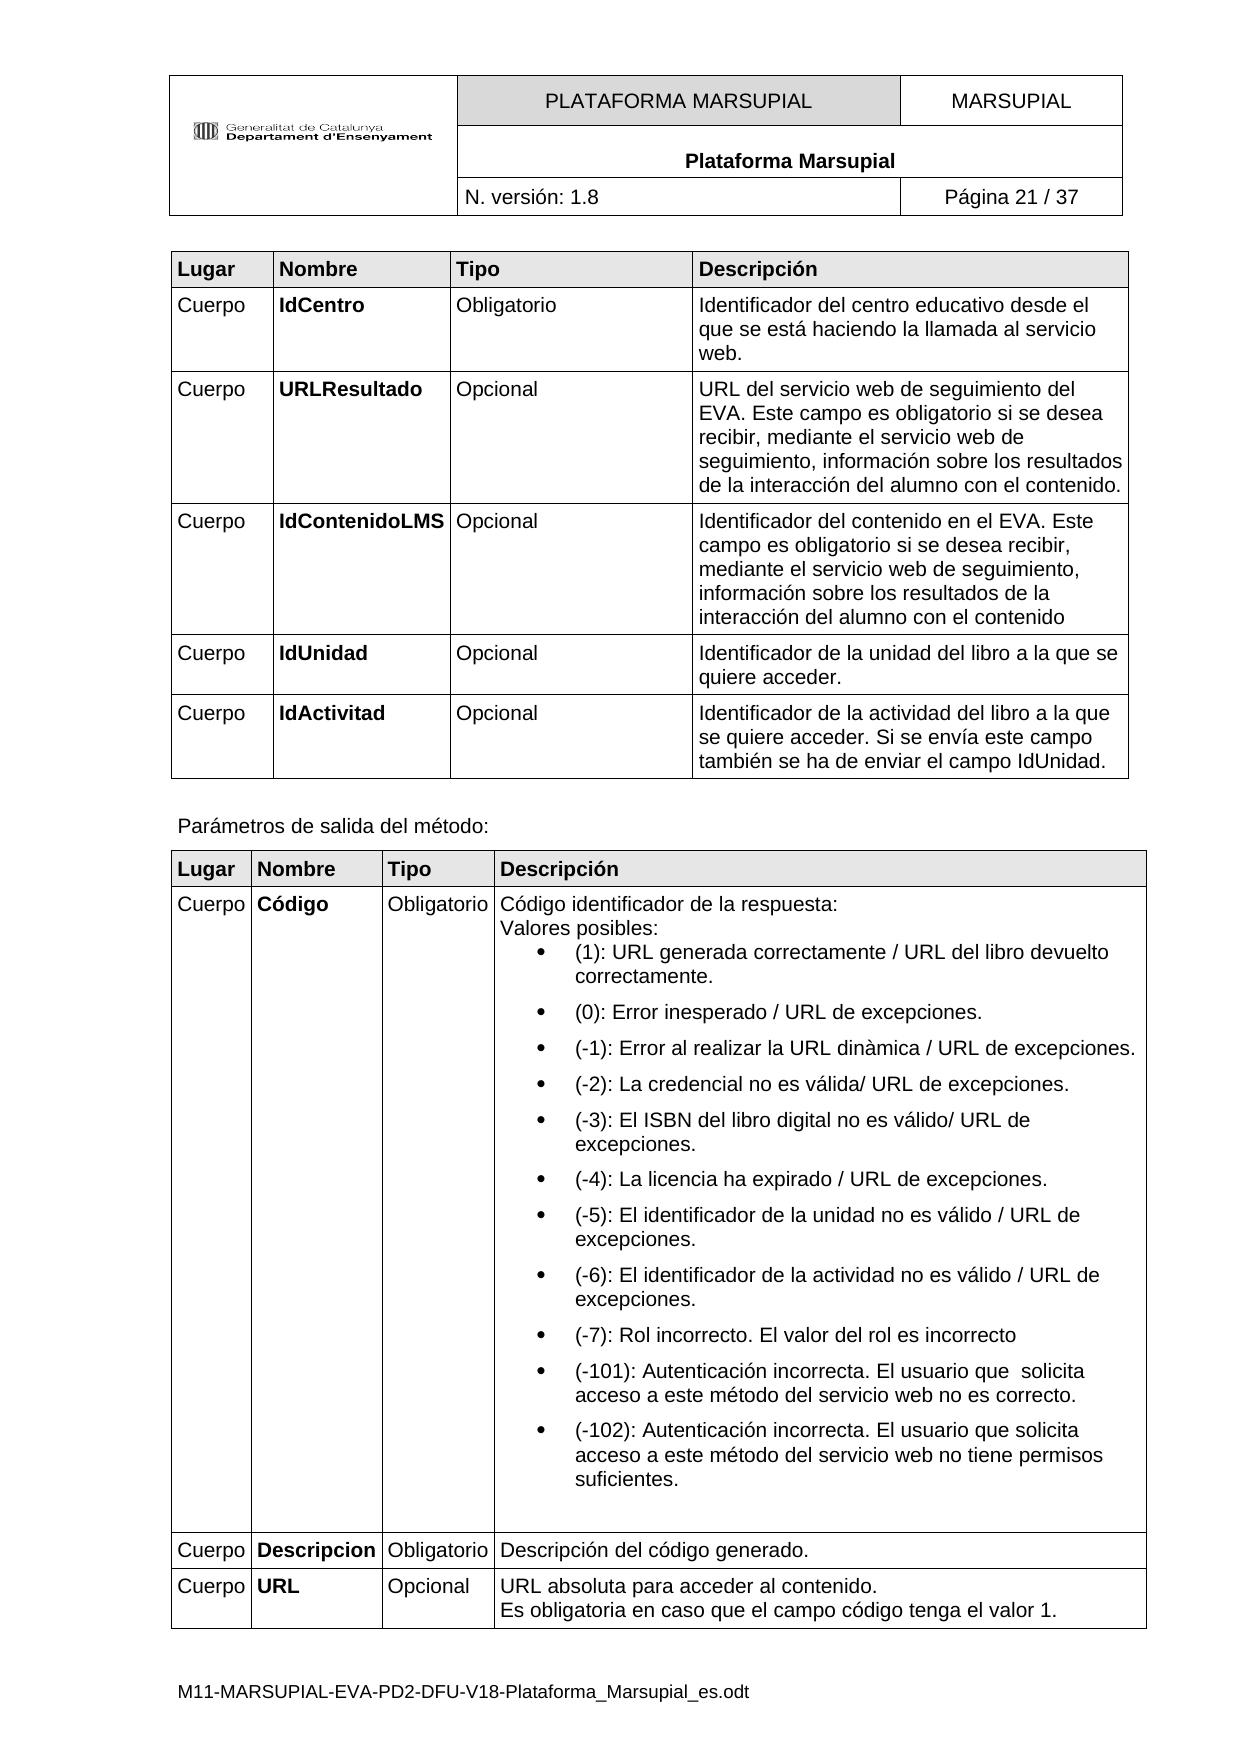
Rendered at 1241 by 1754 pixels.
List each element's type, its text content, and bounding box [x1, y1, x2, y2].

table_cell Cuerpo [172, 504, 273, 634]
table_cell Obligatorio [383, 1533, 494, 1568]
table_cell Obligatorio [383, 887, 494, 1532]
table_cell Cuerpo [172, 1569, 251, 1628]
table_cell Identificador del contenido en el EVA. Este campo es obligatorio si se desea recibir, mediante el servicio web de seguimiento, información sobre los resultados de la interacción del alumno con el contenido [693, 504, 1128, 634]
table_cell Cuerpo [172, 372, 273, 503]
table_cell Identificador del centro educativo desde el que se está haciendo la llamada al servicio web. [693, 288, 1128, 371]
table_cell Cuerpo [172, 635, 273, 694]
table_cell Obligatorio [451, 288, 692, 371]
table_cell Opcional [451, 695, 692, 778]
table_cell URL del servicio web de seguimiento del EVA. Este campo es obligatorio si se desea recibir, mediante el servicio web de seguimiento, información sobre los resultados de la interacción del alumno con el contenido. [693, 372, 1128, 503]
table_cell URLResultado [274, 372, 450, 503]
table_header Descripción [693, 252, 1128, 287]
table_cell URL [252, 1569, 382, 1628]
table_cell Código identificador de la respuesta: Valores posibles: (1): URL generada correctamente / URL del libro devuelto correctamente. (0): Error inesperado / URL de excepciones. (-1): Error al realizar la URL dinàmica / URL de excepciones. (-2): La credencial no es válida/ URL de excepciones. (-3): El ISBN del libro digital no es válido/ URL de excepciones. (-4): La licencia ha expirado / URL de excepciones. (-5): El identificador de la unidad no es válido / URL de excepciones. (-6): El identificador de la actividad no es válido / URL de excepciones. (-7): Rol incorrecto. El valor del rol es incorrecto (-101): Autenticación incorrecta. El usuario que solicita acceso a este método del servicio web no es correcto. (-102): Autenticación incorrecta. El usuario que solicita acceso a este método del servicio web no tiene permisos suficientes. [495, 887, 1146, 1532]
table_cell IdCentro [274, 288, 450, 371]
table_header Descripción [495, 851, 1146, 886]
table_header Lugar [172, 851, 251, 886]
table_header Tipo [451, 252, 692, 287]
table_cell Opcional [451, 504, 692, 634]
table_cell Identificador de la unidad del libro a la que se quiere acceder. [693, 635, 1128, 694]
table_cell IdActivitad [274, 695, 450, 778]
table_cell Cuerpo [172, 887, 251, 1532]
table_cell Cuerpo [172, 1533, 251, 1568]
table_cell Opcional [451, 635, 692, 694]
table_header Nombre [252, 851, 382, 886]
table_cell Cuerpo [172, 288, 273, 371]
table_cell Opcional [451, 372, 692, 503]
table_cell IdContenidoLMS [274, 504, 450, 634]
table_cell Descripcion [252, 1533, 382, 1568]
table_cell IdUnidad [274, 635, 450, 694]
table_header Nombre [274, 252, 450, 287]
table_header Lugar [172, 252, 273, 287]
table_cell Cuerpo [172, 695, 273, 778]
table_cell Identificador de la actividad del libro a la que se quiere acceder. Si se envía este campo también se ha de enviar el campo IdUnidad. [693, 695, 1128, 778]
table_cell URL absoluta para acceder al contenido. Es obligatoria en caso que el campo código tenga el valor 1. [495, 1569, 1146, 1628]
table_header Tipo [383, 851, 494, 886]
table_cell Descripción del código generado. [495, 1533, 1146, 1568]
table_cell Opcional [383, 1569, 494, 1628]
table_cell Código [252, 887, 382, 1532]
text Parámetros de salida del método: [177, 814, 1122, 838]
